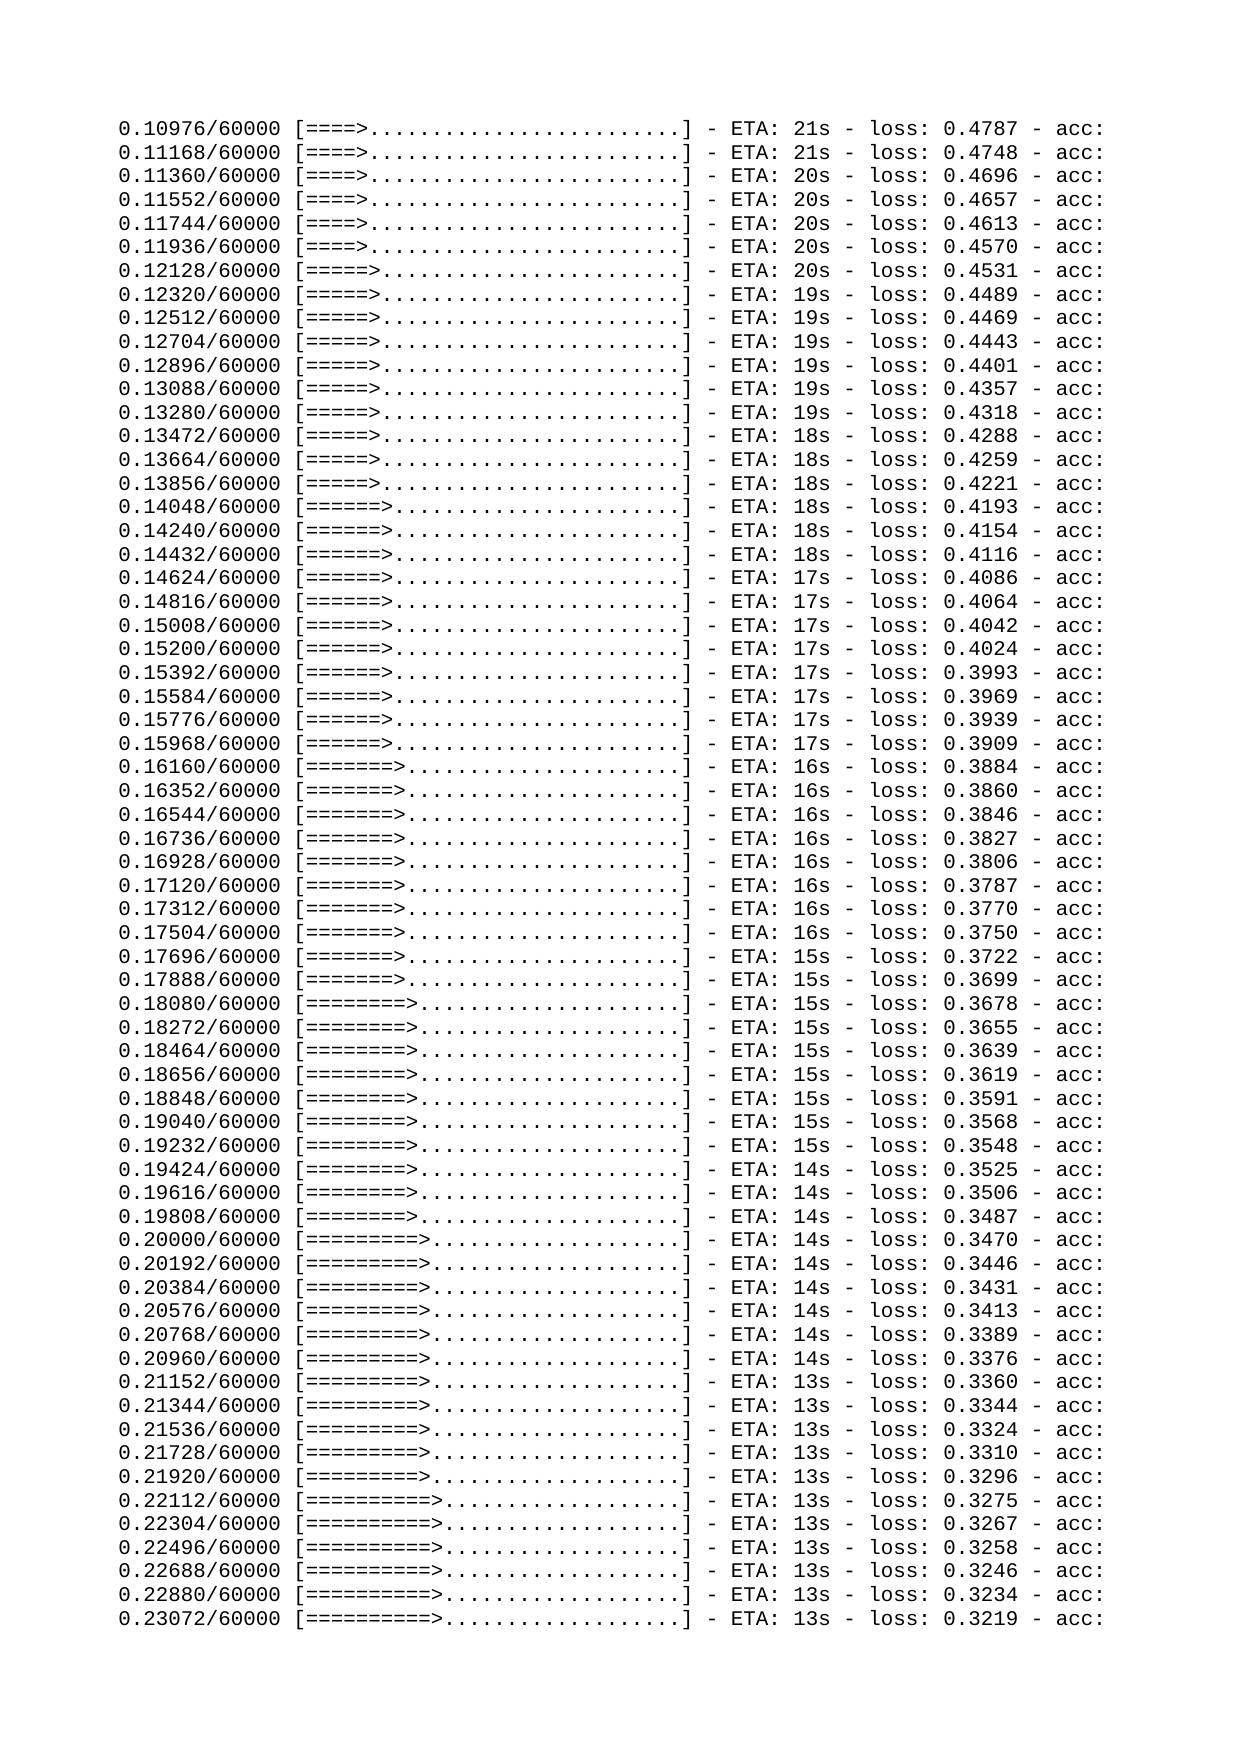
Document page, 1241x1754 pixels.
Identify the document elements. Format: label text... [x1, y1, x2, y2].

text 0.10976/60000 [====>.........................] - ETA: 21s - loss: 0.4787 - acc: 0.11168/60000 [====>.........................] - ETA: 21s - loss: 0.4748 - acc: 0.11360/60000 [====>.........................] - ETA: 20s - loss: 0.4696 - acc: 0.11552/60000 [====>.........................] - ETA: 20s - loss: 0.4657 - acc: 0.11744/60000 [====>.........................] - ETA: 20s - loss: 0.4613 - acc: 0.11936/60000 [====>.........................] - ETA: 20s - loss: 0.4570 - acc: 0.12128/60000 [=====>........................] - ETA: 20s - loss: 0.4531 - acc: 0.12320/60000 [=====>........................] - ETA: 19s - loss: 0.4489 - acc: 0.12512/60000 [=====>........................] - ETA: 19s - loss: 0.4469 - acc: 0.12704/60000 [=====>........................] - ETA: 19s - loss: 0.4443 - acc: 0.12896/60000 [=====>........................] - ETA: 19s - loss: 0.4401 - acc: 0.13088/60000 [=====>........................] - ETA: 19s - loss: 0.4357 - acc: 0.13280/60000 [=====>........................] - ETA: 19s - loss: 0.4318 - acc: 0.13472/60000 [=====>........................] - ETA: 18s - loss: 0.4288 - acc: 0.13664/60000 [=====>........................] - ETA: 18s - loss: 0.4259 - acc: 0.13856/60000 [=====>........................] - ETA: 18s - loss: 0.4221 - acc: 0.14048/60000 [======>.......................] - ETA: 18s - loss: 0.4193 - acc: 0.14240/60000 [======>.......................] - ETA: 18s - loss: 0.4154 - acc: 0.14432/60000 [======>.......................] - ETA: 18s - loss: 0.4116 - acc: 0.14624/60000 [======>.......................] - ETA: 17s - loss: 0.4086 - acc: 0.14816/60000 [======>.......................] - ETA: 17s - loss: 0.4064 - acc: 0.15008/60000 [======>.......................] - ETA: 17s - loss: 0.4042 - acc: 0.15200/60000 [======>.......................] - ETA: 17s - loss: 0.4024 - acc: 0.15392/60000 [======>.......................] - ETA: 17s - loss: 0.3993 - acc: 0.15584/60000 [======>.......................] - ETA: 17s - loss: 0.3969 - acc: 0.15776/60000 [======>.......................] - ETA: 17s - loss: 0.3939 - acc: 0.15968/60000 [======>.......................] - ETA: 17s - loss: 0.3909 - acc: 0.16160/60000 [=======>......................] - ETA: 16s - loss: 0.3884 - acc: 0.16352/60000 [=======>......................] - ETA: 16s - loss: 0.3860 - acc: 0.16544/60000 [=======>......................] - ETA: 16s - loss: 0.3846 - acc: 0.16736/60000 [=======>......................] - ETA: 16s - loss: 0.3827 - acc: 0.16928/60000 [=======>......................] - ETA: 16s - loss: 0.3806 - acc: 0.17120/60000 [=======>......................] - ETA: 16s - loss: 0.3787 - acc: 0.17312/60000 [=======>......................] - ETA: 16s - loss: 0.3770 - acc: 0.17504/60000 [=======>......................] - ETA: 16s - loss: 0.3750 - acc: 0.17696/60000 [=======>......................] - ETA: 15s - loss: 0.3722 - acc: 0.17888/60000 [=======>......................] - ETA: 15s - loss: 0.3699 - acc: 0.18080/60000 [========>.....................] - ETA: 15s - loss: 0.3678 - acc: 0.18272/60000 [========>.....................] - ETA: 15s - loss: 0.3655 - acc: 0.18464/60000 [========>.....................] - ETA: 15s - loss: 0.3639 - acc: 0.18656/60000 [========>.....................] - ETA: 15s - loss: 0.3619 - acc: 0.18848/60000 [========>.....................] - ETA: 15s - loss: 0.3591 - acc: 0.19040/60000 [========>.....................] - ETA: 15s - loss: 0.3568 - acc: 0.19232/60000 [========>.....................] - ETA: 15s - loss: 0.3548 - acc: 0.19424/60000 [========>.....................] - ETA: 14s - loss: 0.3525 - acc: 0.19616/60000 [========>.....................] - ETA: 14s - loss: 0.3506 - acc: 0.19808/60000 [========>.....................] - ETA: 14s - loss: 0.3487 - acc: 0.20000/60000 [=========>....................] - ETA: 14s - loss: 0.3470 - acc: 0.20192/60000 [=========>....................] - ETA: 14s - loss: 0.3446 - acc: 0.20384/60000 [=========>....................] - ETA: 14s - loss: 0.3431 - acc: 0.20576/60000 [=========>....................] - ETA: 14s - loss: 0.3413 - acc: 0.20768/60000 [=========>....................] - ETA: 14s - loss: 0.3389 - acc: 0.20960/60000 [=========>....................] - ETA: 14s - loss: 0.3376 - acc: 0.21152/60000 [=========>....................] - ETA: 13s - loss: 0.3360 - acc: 0.21344/60000 [=========>....................] - ETA: 13s - loss: 0.3344 - acc: 0.21536/60000 [=========>....................] - ETA: 13s - loss: 0.3324 - acc: 0.21728/60000 [=========>....................] - ETA: 13s - loss: 0.3310 - acc: 0.21920/60000 [=========>....................] - ETA: 13s - loss: 0.3296 - acc: 0.22112/60000 [==========>...................] - ETA: 13s - loss: 0.3275 - acc: 0.22304/60000 [==========>...................] - ETA: 13s - loss: 0.3267 - acc: 0.22496/60000 [==========>...................] - ETA: 13s - loss: 0.3258 - acc: 0.22688/60000 [==========>...................] - ETA: 13s - loss: 0.3246 - acc: 0.22880/60000 [==========>...................] - ETA: 13s - loss: 0.3234 - acc: 0.23072/60000 [==========>...................] - ETA: 13s - loss: 0.3219 - acc: [118, 118, 1122, 1631]
